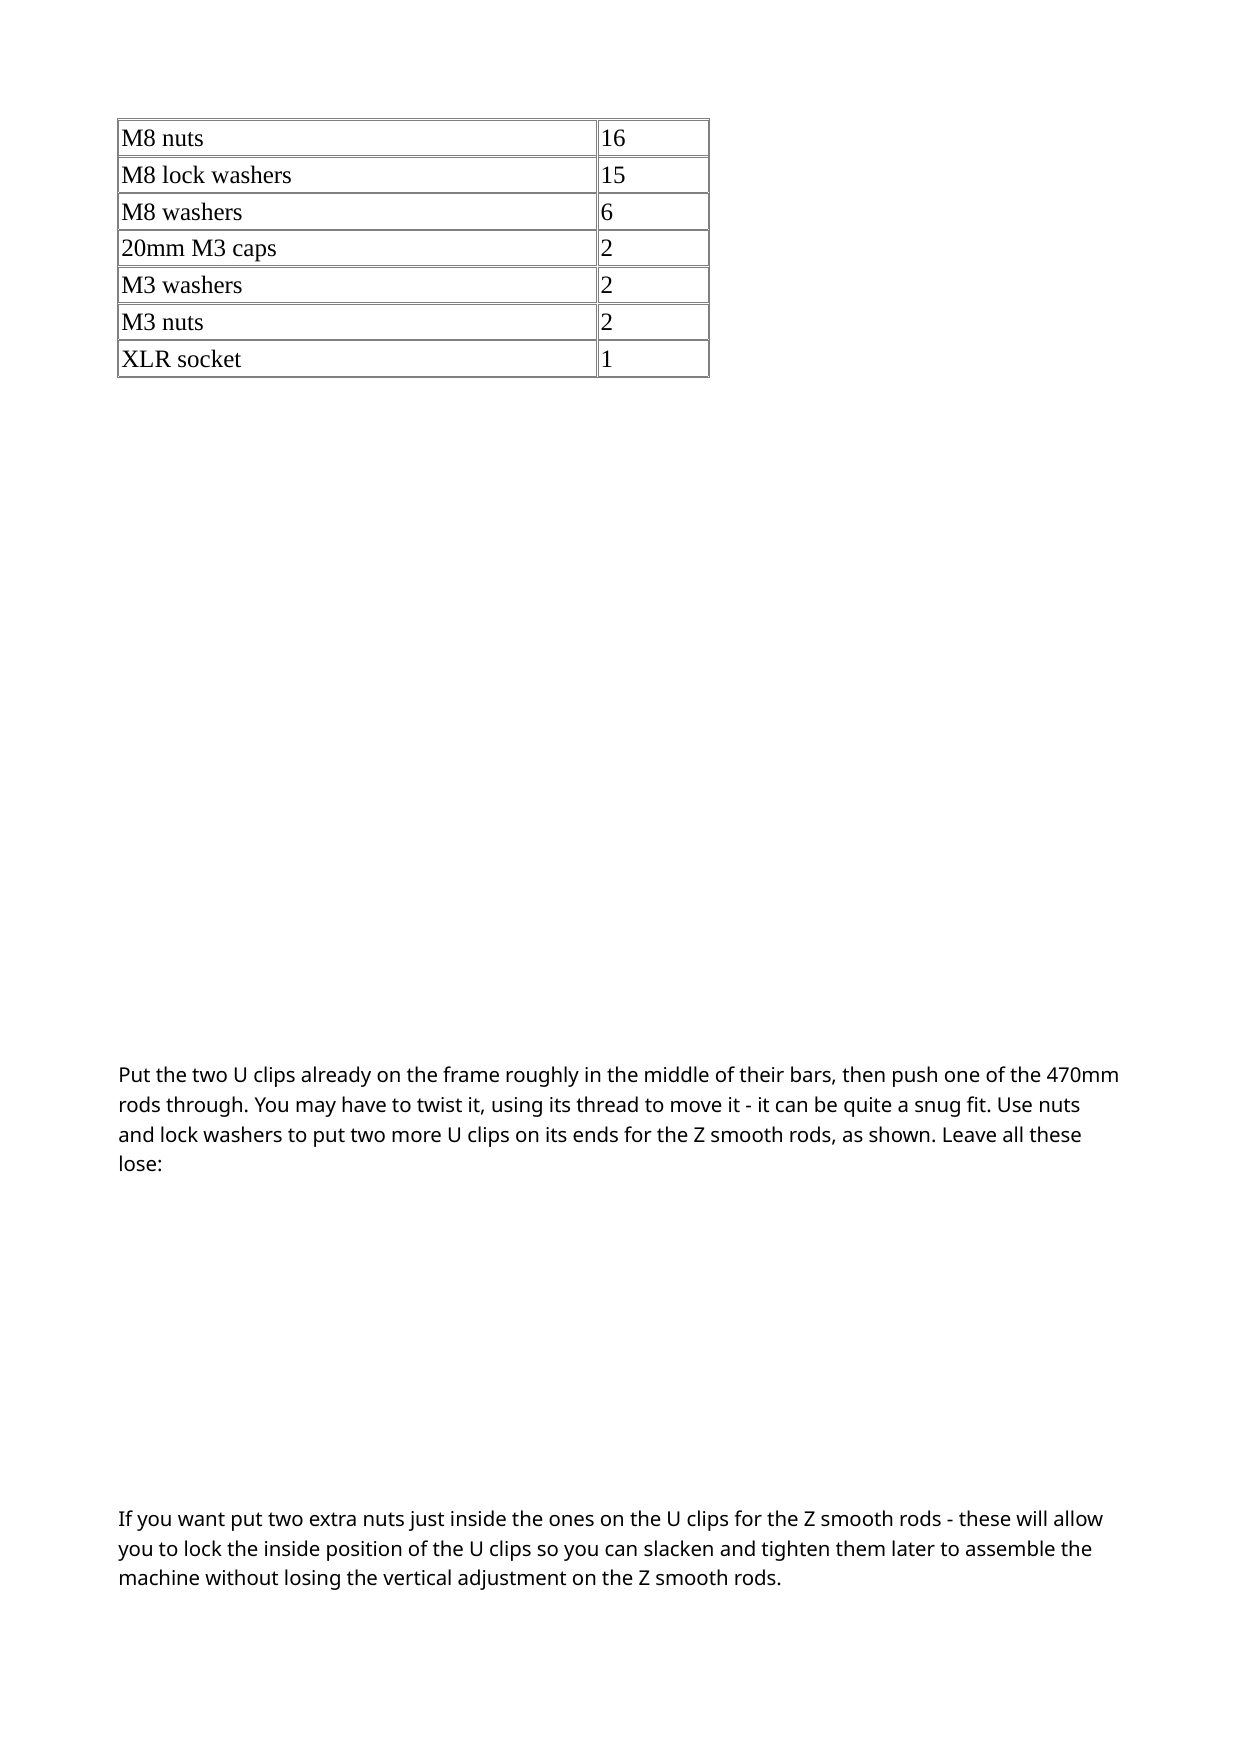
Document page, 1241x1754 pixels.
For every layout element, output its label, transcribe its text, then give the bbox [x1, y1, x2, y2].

table_cell 20mm M3 caps [119, 231, 596, 265]
text Put the two U clips already on the frame roughly in the middle of their bars, then push one of the 470mm rods through. You may have to twist it, using its thread to move it - it can be quite a snug fit. Use nuts and lock washers to put two more U clips on its ends for the Z smooth rods, as shown. Leave all these lose: [118, 1059, 1122, 1178]
table_cell 15 [599, 158, 708, 192]
table_cell XLR socket [119, 341, 596, 376]
table_cell M8 washers [119, 194, 596, 228]
table_cell M8 lock washers [119, 158, 596, 192]
table_cell 2 [599, 231, 708, 265]
table_cell M8 nuts [119, 121, 596, 155]
table_cell M3 washers [119, 268, 596, 302]
table_cell 2 [599, 268, 708, 302]
text If you want put two extra nuts just inside the ones on the U clips for the Z smooth rods - these will allow you to lock the inside position of the U clips so you can slacken and tighten them later to assemble the machine without losing the vertical adjustment on the Z smooth rods. [118, 1503, 1122, 1592]
table_cell 16 [599, 121, 708, 155]
table_cell 1 [599, 341, 708, 376]
table_cell 6 [599, 194, 708, 228]
table_cell M3 nuts [119, 305, 596, 339]
table_cell 2 [599, 305, 708, 339]
